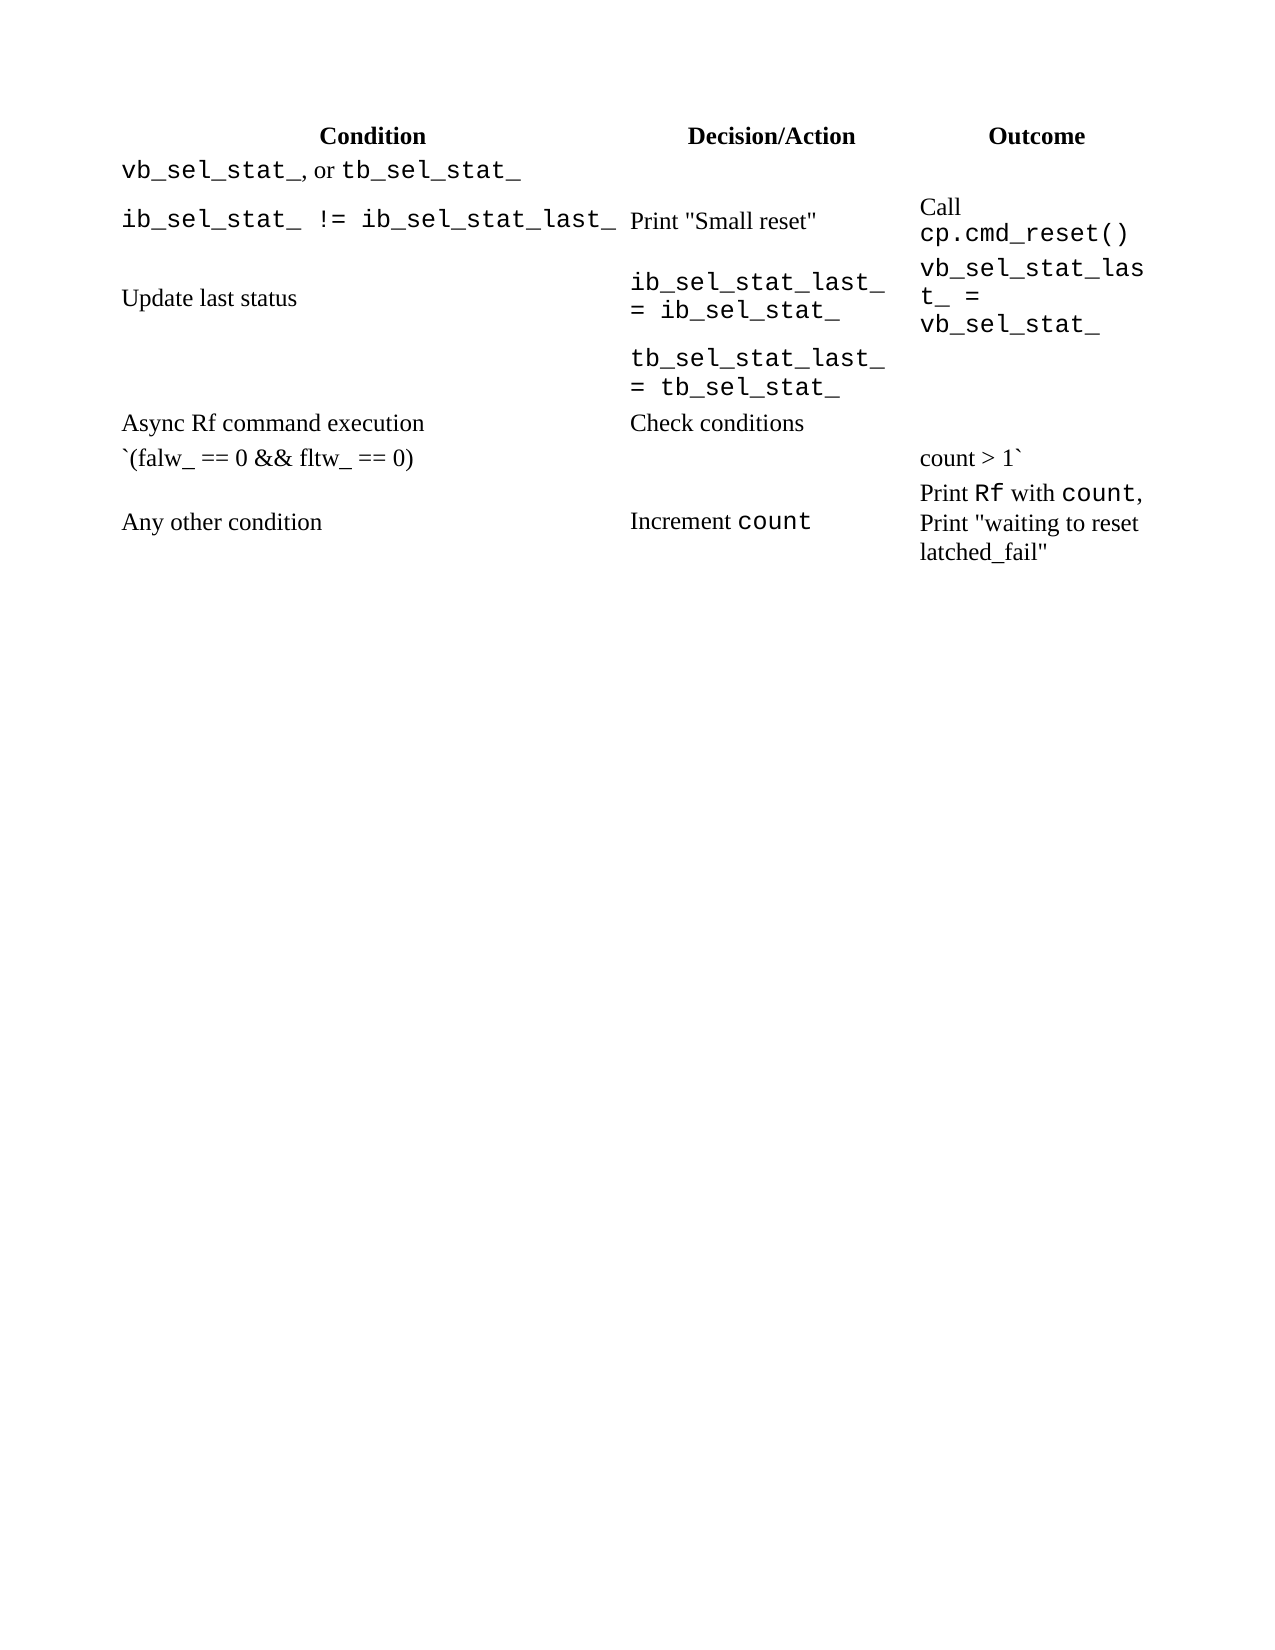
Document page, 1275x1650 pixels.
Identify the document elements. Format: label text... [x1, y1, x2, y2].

table_cell [917, 153, 1157, 189]
table_cell `(falw_ == 0 && fltw_ == 0) [118, 440, 627, 475]
table_cell ib_sel_stat_ != ib_sel_stat_last_ [118, 189, 627, 252]
table_cell count > 1` [917, 440, 1157, 475]
table_cell vb_sel_stat_last_ = vb_sel_stat_ [917, 252, 1157, 343]
table_header Condition [118, 118, 627, 153]
table_cell [917, 343, 1157, 406]
table_cell [118, 343, 627, 406]
table_cell vb_sel_stat_, or tb_sel_stat_ [118, 153, 627, 189]
table_cell Check conditions [627, 406, 917, 440]
table_cell Print Rf with count, Print "waiting to reset latched_fail" [917, 475, 1157, 569]
table_cell tb_sel_stat_last_ = tb_sel_stat_ [627, 343, 917, 406]
table_cell Call cp.cmd_reset() [917, 189, 1157, 252]
table_cell Print "Small reset" [627, 189, 917, 252]
table_cell ib_sel_stat_last_ = ib_sel_stat_ [627, 252, 917, 343]
table_header Outcome [917, 118, 1157, 153]
table_cell [917, 406, 1157, 440]
table_cell Increment count [627, 475, 917, 569]
table_cell [627, 153, 917, 189]
table_header Decision/Action [627, 118, 917, 153]
table_cell Async Rf command execution [118, 406, 627, 440]
table_cell Any other condition [118, 475, 627, 569]
table_cell Update last status [118, 252, 627, 343]
table_cell [627, 440, 917, 475]
